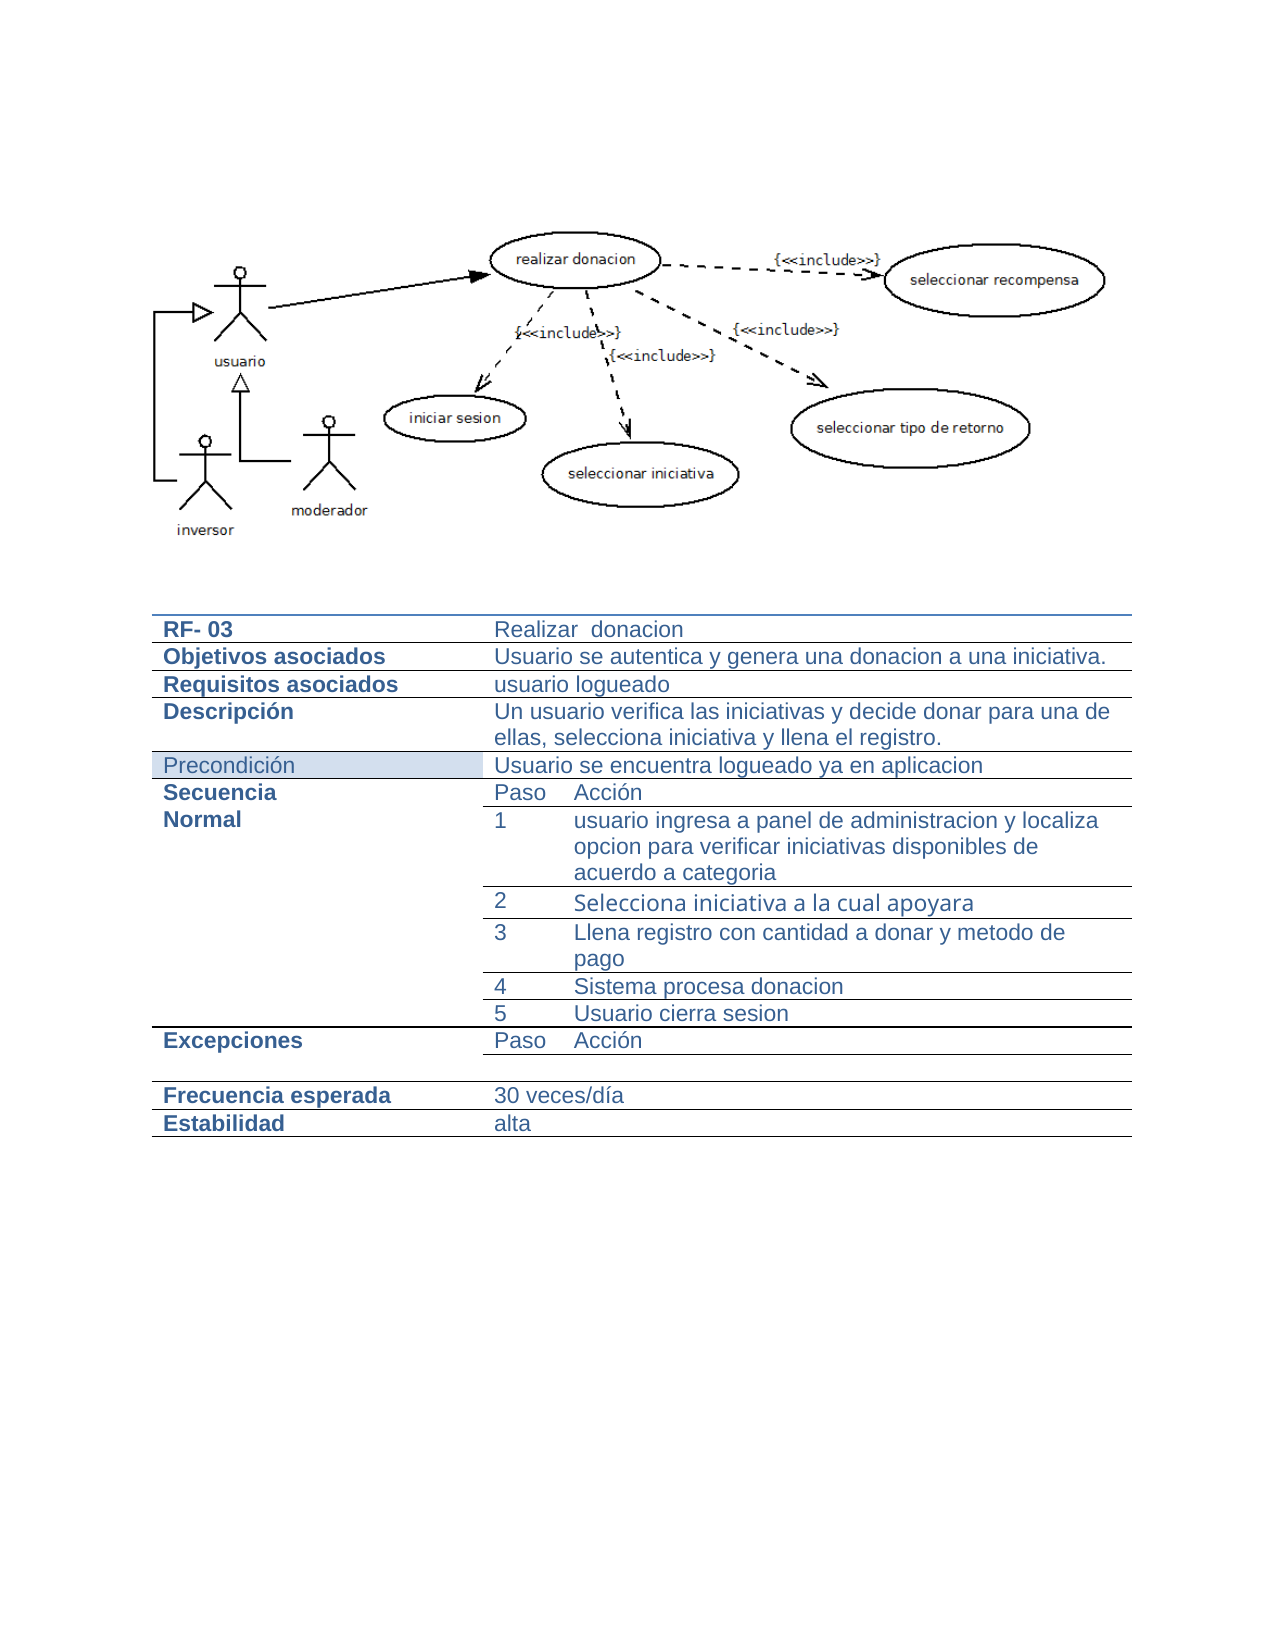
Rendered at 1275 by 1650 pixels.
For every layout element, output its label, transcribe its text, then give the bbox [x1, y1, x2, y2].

table_cell Usuario se encuentra logueado ya en aplicacion [483, 752, 1132, 778]
table_cell usuario logueado [483, 671, 1132, 697]
table_cell Acción [563, 779, 1132, 806]
table_cell Estabilidad [152, 1110, 483, 1136]
table_cell Usuario se autentica y genera una donacion a una iniciativa. [483, 643, 1132, 669]
table_cell Selecciona iniciativa a la cual apoyara [563, 887, 1132, 918]
table_cell Descripción [152, 698, 483, 751]
table_header RF- 03 [152, 616, 483, 642]
table_cell [483, 1055, 562, 1081]
table_cell Paso [483, 1028, 562, 1054]
table_cell 1 [483, 807, 562, 886]
table_cell Paso [483, 779, 562, 806]
table_cell 5 [483, 1000, 562, 1026]
table_cell 4 [483, 973, 562, 999]
table_cell Frecuencia esperada [152, 1082, 483, 1109]
table_cell Secuencia Normal [152, 779, 483, 1026]
table_cell Objetivos asociados [152, 643, 483, 669]
table_cell Excepciones [152, 1028, 483, 1081]
table_cell 30 veces/día [483, 1082, 1132, 1109]
table_cell 2 [483, 887, 562, 918]
table_cell Precondición [152, 752, 483, 778]
picture [150, 201, 1125, 559]
table_cell Llena registro con cantidad a donar y metodo de pago [563, 919, 1132, 972]
table_cell Acción [563, 1028, 1132, 1054]
table_cell usuario ingresa a panel de administracion y localiza opcion para verificar iniciativas disponibles de acuerdo a categoria [563, 807, 1132, 886]
table_cell alta [483, 1110, 1132, 1136]
table_cell Requisitos asociados [152, 671, 483, 697]
table_cell Un usuario verifica las iniciativas y decide donar para una de ellas, selecciona iniciativa y llena el registro. [483, 698, 1132, 751]
table_cell 3 [483, 919, 562, 972]
table_cell [563, 1055, 1132, 1081]
table_cell Sistema procesa donacion [563, 973, 1132, 999]
table_cell Usuario cierra sesion [563, 1000, 1132, 1026]
table_header Realizar donacion [483, 616, 1132, 642]
